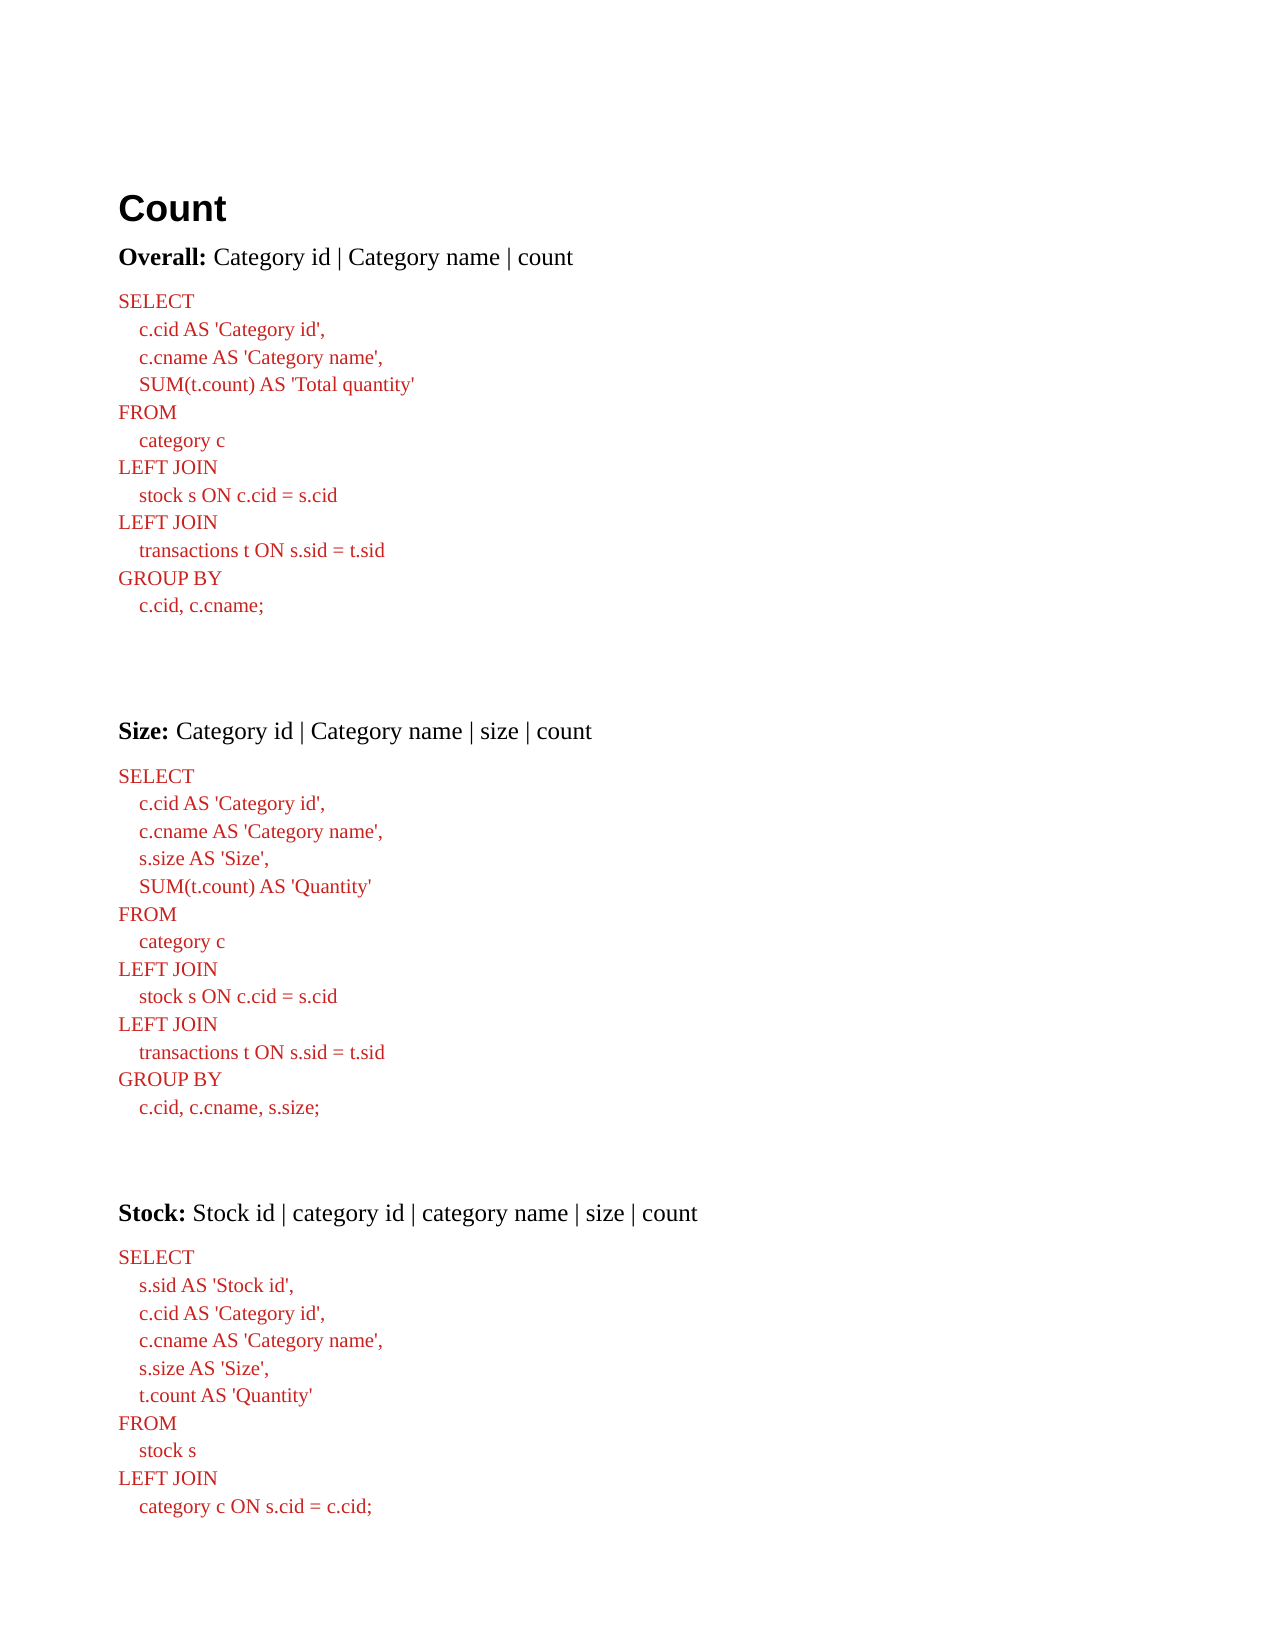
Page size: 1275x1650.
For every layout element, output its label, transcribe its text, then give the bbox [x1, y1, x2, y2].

text transactions t ON s.sid = t.sid [118, 538, 1157, 562]
text Overall: Category id | Category name | count [118, 242, 1157, 271]
text Size: Category id | Category name | size | count [118, 716, 1157, 745]
text LEFT JOIN [118, 510, 1157, 534]
text GROUP BY [118, 566, 1157, 589]
text LEFT JOIN [118, 1466, 1157, 1490]
text FROM [118, 400, 1157, 424]
text SUM(t.count) AS 'Quantity' [118, 874, 1157, 898]
text c.cid AS 'Category id', [118, 317, 1157, 341]
text SELECT [118, 763, 1157, 788]
text t.count AS 'Quantity' [118, 1383, 1157, 1407]
text FROM [118, 902, 1157, 926]
text category c [118, 427, 1157, 452]
text s.size AS 'Size', [118, 1356, 1157, 1380]
text c.cname AS 'Category name', [118, 1328, 1157, 1352]
text c.cid AS 'Category id', [118, 1300, 1157, 1324]
text transactions t ON s.sid = t.sid [118, 1039, 1157, 1064]
text c.cid, c.cname; [118, 593, 1157, 617]
text c.cname AS 'Category name', [118, 819, 1157, 843]
text s.sid AS 'Stock id', [118, 1273, 1157, 1297]
text LEFT JOIN [118, 957, 1157, 981]
text c.cid AS 'Category id', [118, 791, 1157, 815]
text Stock: Stock id | category id | category name | size | count [118, 1198, 1157, 1226]
text category c ON s.cid = c.cid; [118, 1494, 1157, 1518]
text stock s ON c.cid = s.cid [118, 483, 1157, 507]
text c.cid, c.cname, s.size; [118, 1095, 1157, 1119]
text FROM [118, 1411, 1157, 1435]
text s.size AS 'Size', [118, 846, 1157, 870]
text c.cname AS 'Category name', [118, 345, 1157, 369]
text stock s ON c.cid = s.cid [118, 984, 1157, 1008]
text GROUP BY [118, 1067, 1157, 1091]
text SELECT [118, 289, 1157, 313]
text stock s [118, 1438, 1157, 1462]
text LEFT JOIN [118, 1012, 1157, 1036]
subtitle Count [118, 186, 1157, 229]
text SUM(t.count) AS 'Total quantity' [118, 372, 1157, 396]
text SELECT [118, 1245, 1157, 1269]
text LEFT JOIN [118, 455, 1157, 479]
text category c [118, 929, 1157, 953]
